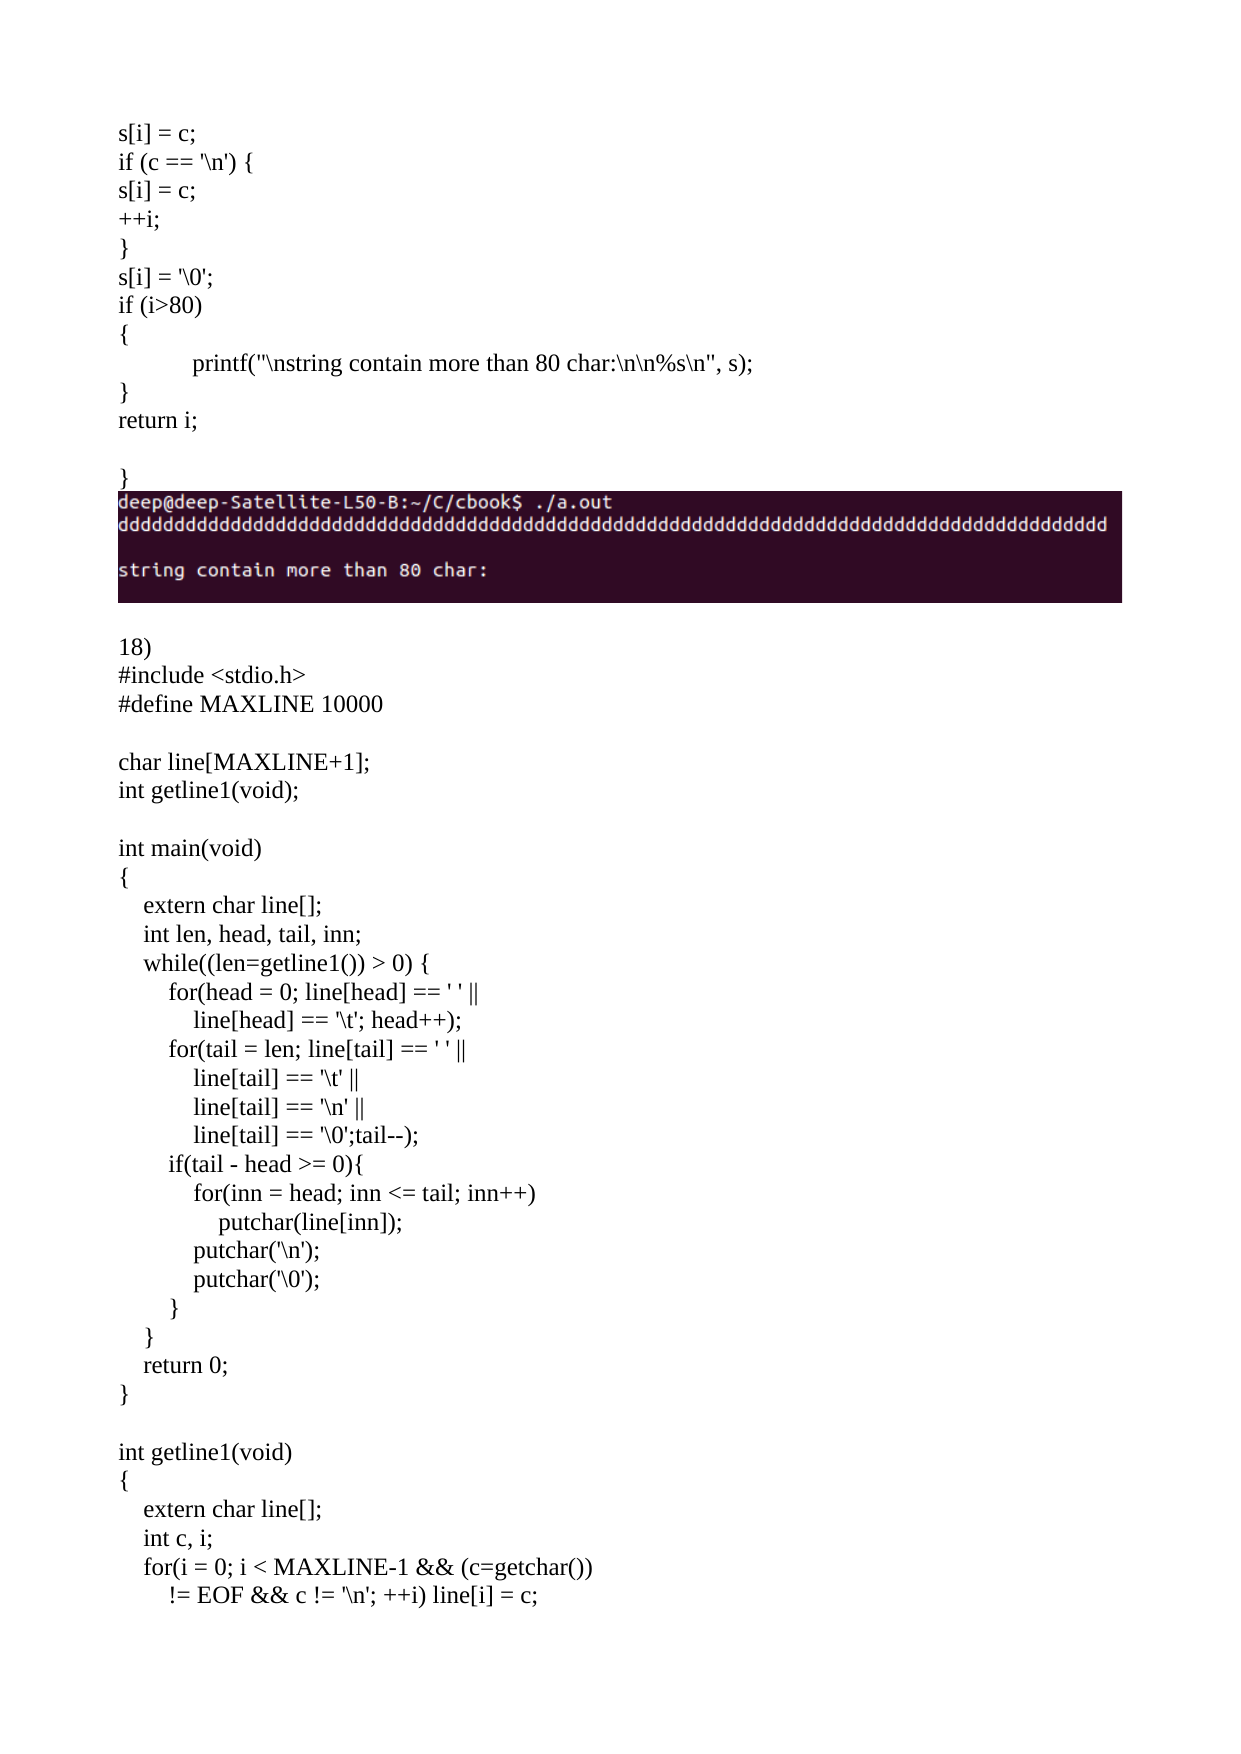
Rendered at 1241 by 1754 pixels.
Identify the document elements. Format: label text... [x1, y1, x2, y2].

text } [118, 377, 1122, 406]
text printf("\nstring contain more than 80 char:\n\n%s\n", s); [118, 348, 1122, 377]
text for(head = 0; line[head] == ' ' || [118, 977, 1122, 1005]
text extern char line[]; [118, 1494, 1122, 1523]
text char line[MAXLINE+1]; [118, 747, 1122, 775]
text { [118, 319, 1122, 348]
text line[head] == '\t'; head++); [118, 1005, 1122, 1034]
text } [118, 1322, 1122, 1350]
text } [118, 233, 1122, 262]
text } [118, 463, 1122, 491]
text if(tail - head >= 0){ [118, 1149, 1122, 1178]
text while((len=getline1()) > 0) { [118, 948, 1122, 977]
text s[i] = '\0'; [118, 262, 1122, 291]
text putchar('\0'); [118, 1264, 1122, 1293]
text extern char line[]; [118, 890, 1122, 919]
text line[tail] == '\n' || [118, 1092, 1122, 1120]
text } [118, 1293, 1122, 1322]
text return i; [118, 406, 1122, 434]
text return 0; [118, 1350, 1122, 1379]
text int main(void) [118, 833, 1122, 862]
text int len, head, tail, inn; [118, 919, 1122, 948]
text for(inn = head; inn <= tail; inn++) [118, 1178, 1122, 1207]
text putchar(line[inn]); [118, 1207, 1122, 1235]
text { [118, 1465, 1122, 1494]
text if (c == '\n') { [118, 147, 1122, 176]
text int getline1(void); [118, 775, 1122, 804]
text #define MAXLINE 10000 [118, 689, 1122, 718]
text != EOF && c != '\n'; ++i) line[i] = c; [118, 1580, 1122, 1609]
text int getline1(void) [118, 1437, 1122, 1465]
text #include <stdio.h> [118, 660, 1122, 689]
text line[tail] == '\t' || [118, 1063, 1122, 1092]
text } [118, 1379, 1122, 1408]
text s[i] = c; [118, 118, 1122, 147]
text ++i; [118, 204, 1122, 233]
picture [118, 491, 1123, 603]
text int c, i; [118, 1523, 1122, 1552]
text putchar('\n'); [118, 1235, 1122, 1264]
text if (i>80) [118, 291, 1122, 319]
text 18) [118, 632, 1122, 660]
text { [118, 862, 1122, 890]
text s[i] = c; [118, 176, 1122, 204]
text line[tail] == '\0';tail--); [118, 1120, 1122, 1149]
text for(i = 0; i < MAXLINE-1 && (c=getchar()) [118, 1552, 1122, 1580]
text for(tail = len; line[tail] == ' ' || [118, 1034, 1122, 1063]
